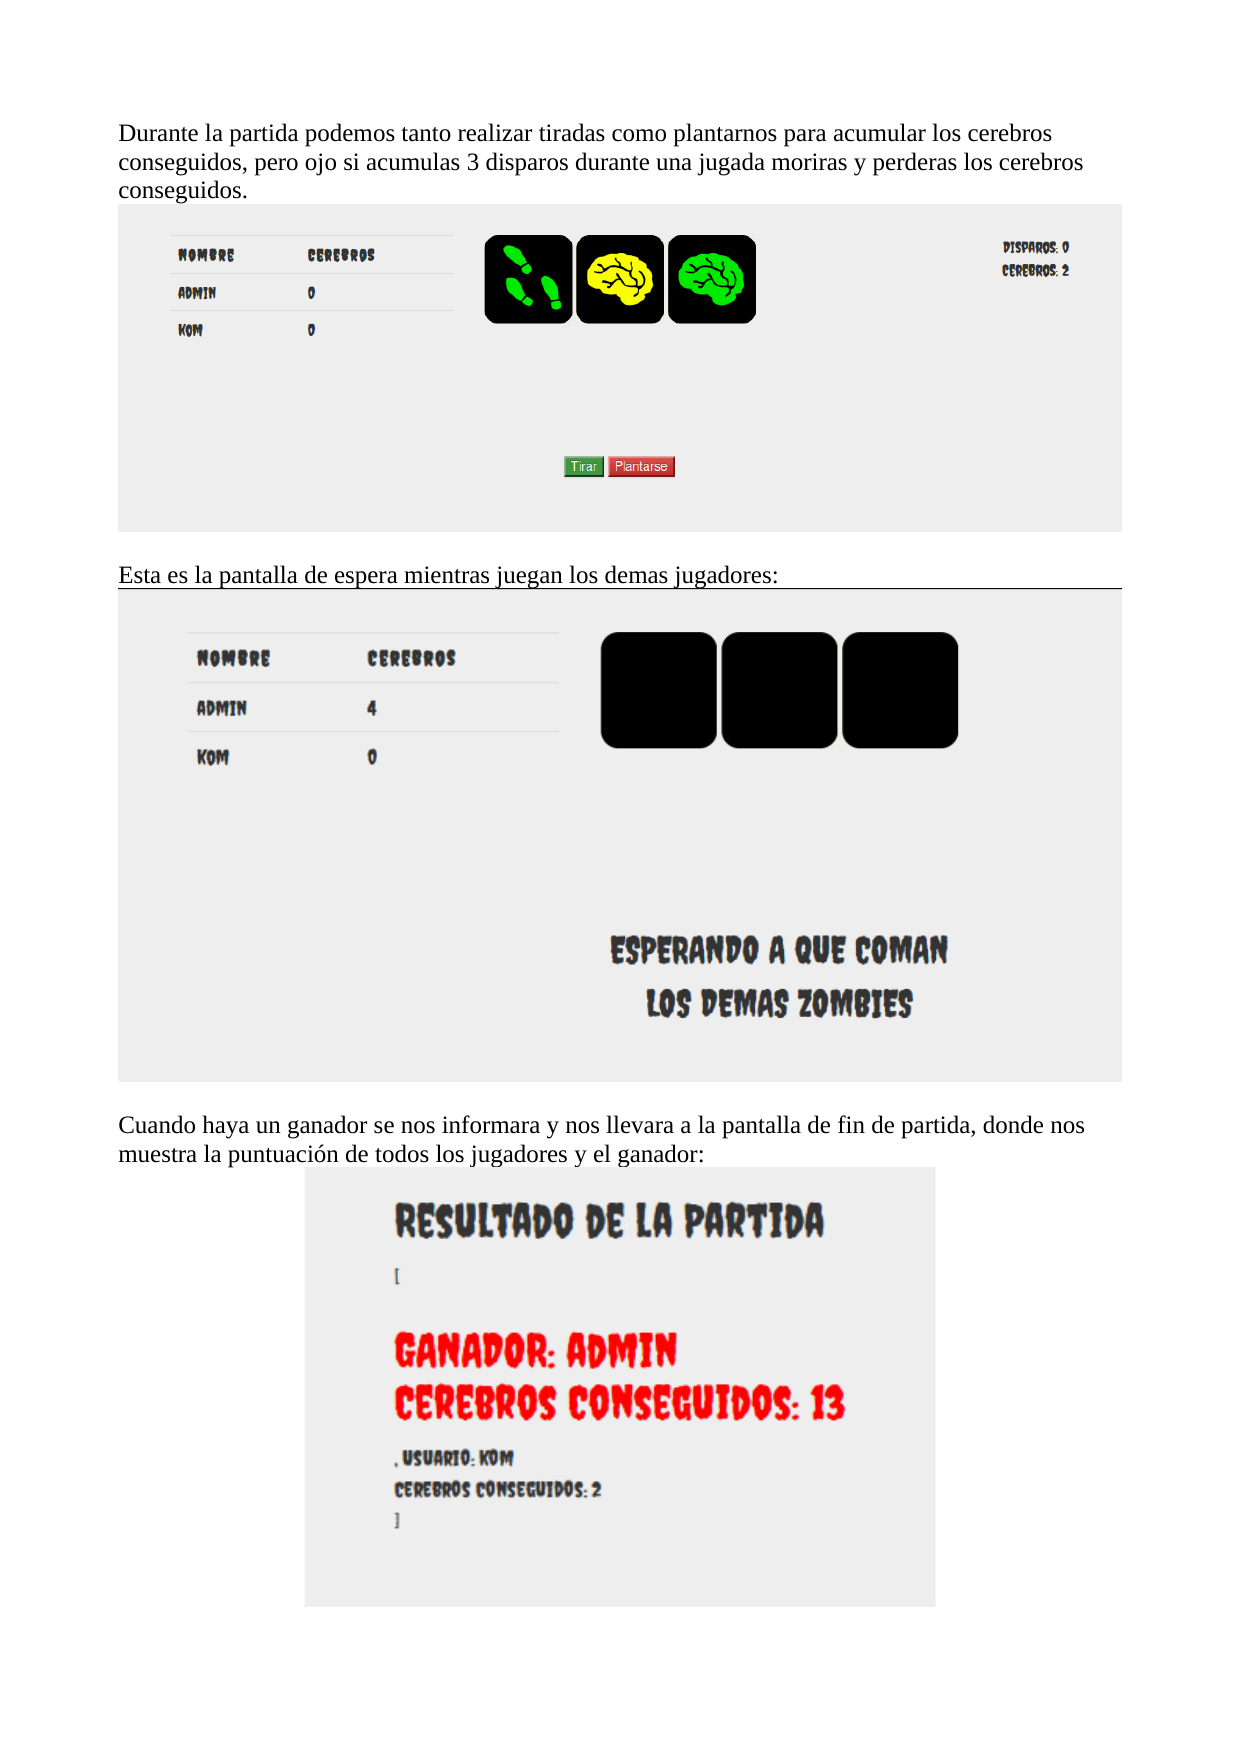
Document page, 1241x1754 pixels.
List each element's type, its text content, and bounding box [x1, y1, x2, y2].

picture [304, 1167, 936, 1607]
text Cuando haya un ganador se nos informara y nos llevara a la pantalla de fin de partida, donde nos muestra la puntuación de todos los jugadores y el ganador: [118, 1110, 1122, 1168]
picture [118, 588, 1123, 1082]
text Esta es la pantalla de espera mientras juegan los demas jugadores: [118, 560, 1122, 588]
picture [118, 204, 1123, 532]
text Durante la partida podemos tanto realizar tiradas como plantarnos para acumular los cerebros conseguidos, pero ojo si acumulas 3 disparos durante una jugada moriras y perderas los cerebros conseguidos. [118, 118, 1122, 204]
